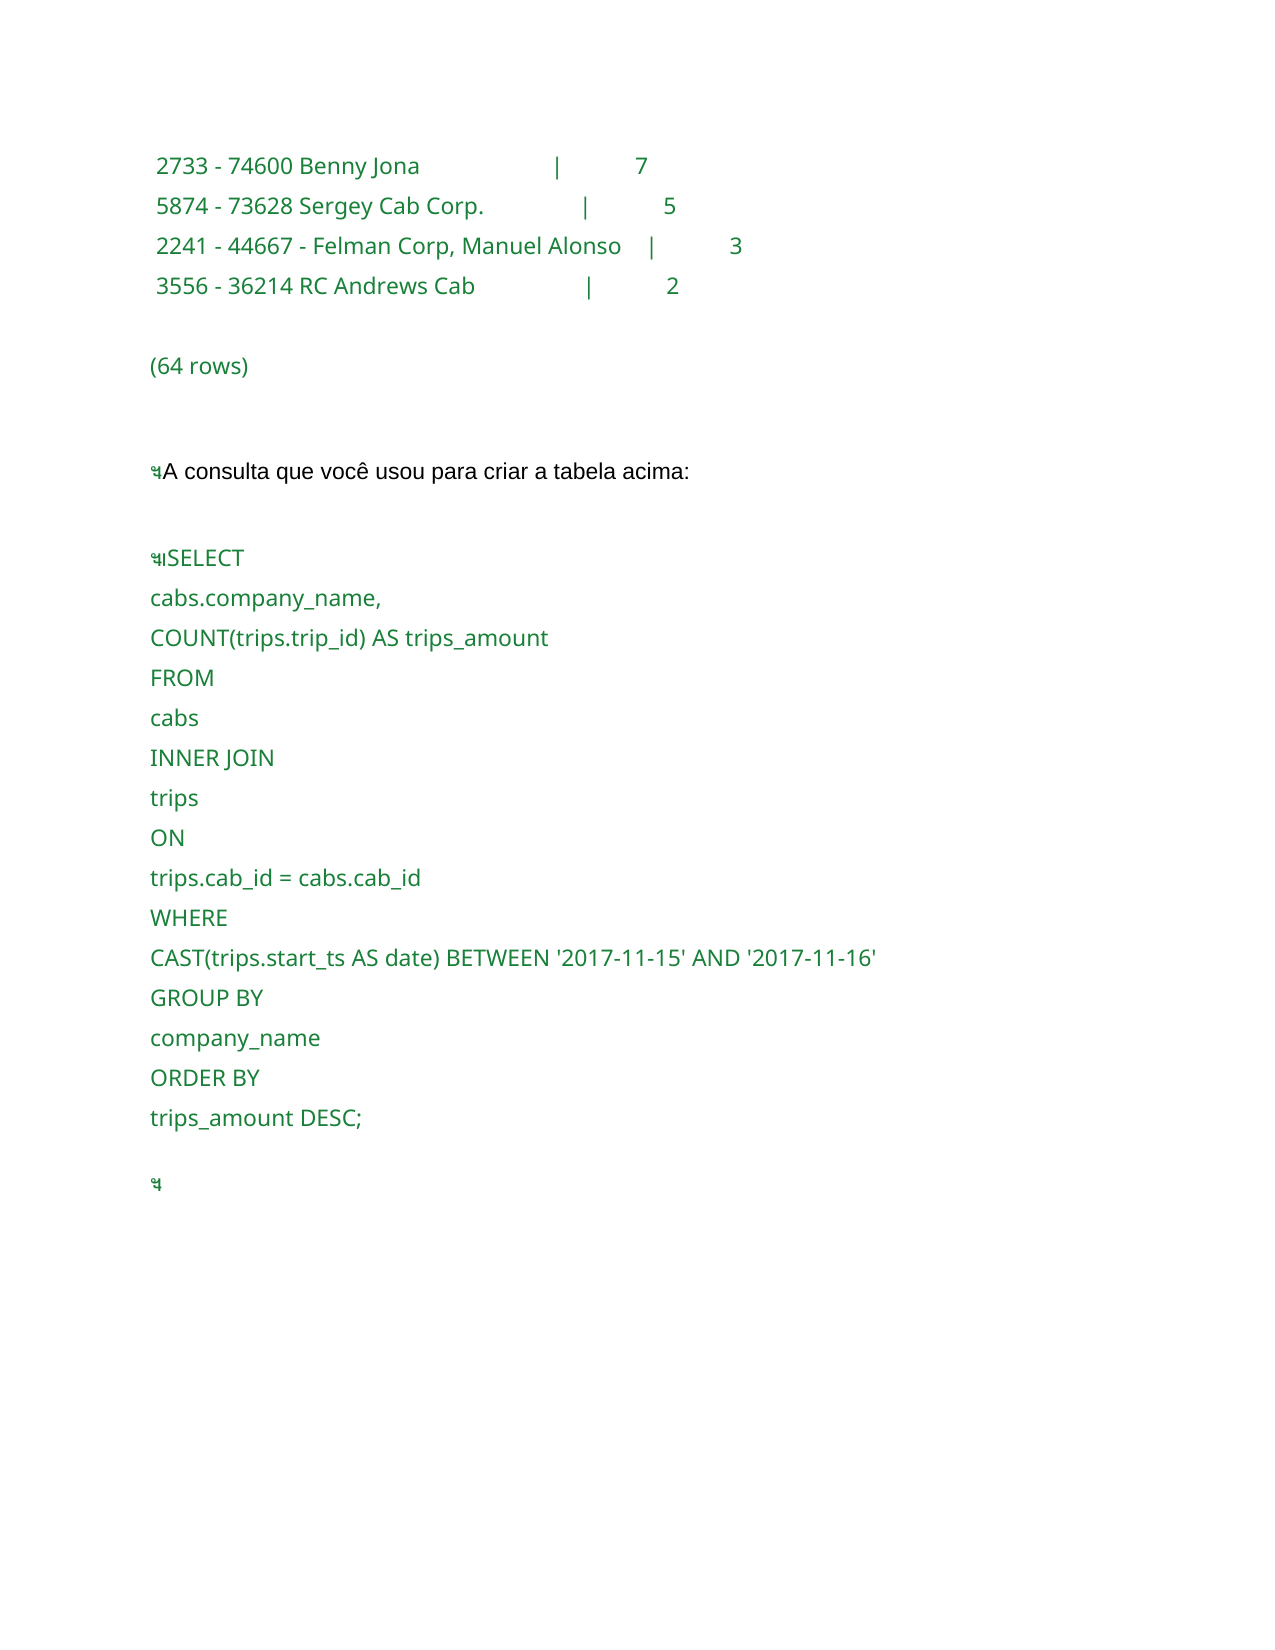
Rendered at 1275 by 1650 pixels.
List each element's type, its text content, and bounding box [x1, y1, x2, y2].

text cabs.company_name, [150, 581, 1125, 613]
text 2733 - 74600 Benny Jona | 7 [150, 150, 1125, 181]
text A consulta que você usou para criar a tabela acima: [150, 455, 1125, 486]
text 3556 - 36214 RC Andrews Cab | 2 [150, 270, 1125, 301]
text 5874 - 73628 Sergey Cab Corp. | 5 [150, 190, 1125, 221]
text INNER JOIN [150, 741, 1125, 773]
text trips.cab_id = cabs.cab_id [150, 861, 1125, 893]
text (64 rows) [150, 350, 1125, 381]
text ON [150, 821, 1125, 853]
text trips_amount DESC; [150, 1101, 1125, 1133]
text  [150, 1166, 1125, 1198]
text cabs [150, 701, 1125, 733]
text CAST(trips.start_ts AS date) BETWEEN '2017-11-15' AND '2017-11-16' [150, 941, 1125, 973]
text 2241 - 44667 - Felman Corp, Manuel Alonso | 3 [150, 230, 1125, 261]
text WHERE [150, 901, 1125, 933]
text company_name [150, 1021, 1125, 1053]
text GROUP BY [150, 981, 1125, 1013]
text ORDER BY [150, 1061, 1125, 1093]
text SELECT [150, 541, 1125, 573]
text FROM [150, 661, 1125, 693]
text trips [150, 781, 1125, 813]
text COUNT(trips.trip_id) AS trips_amount [150, 621, 1125, 653]
